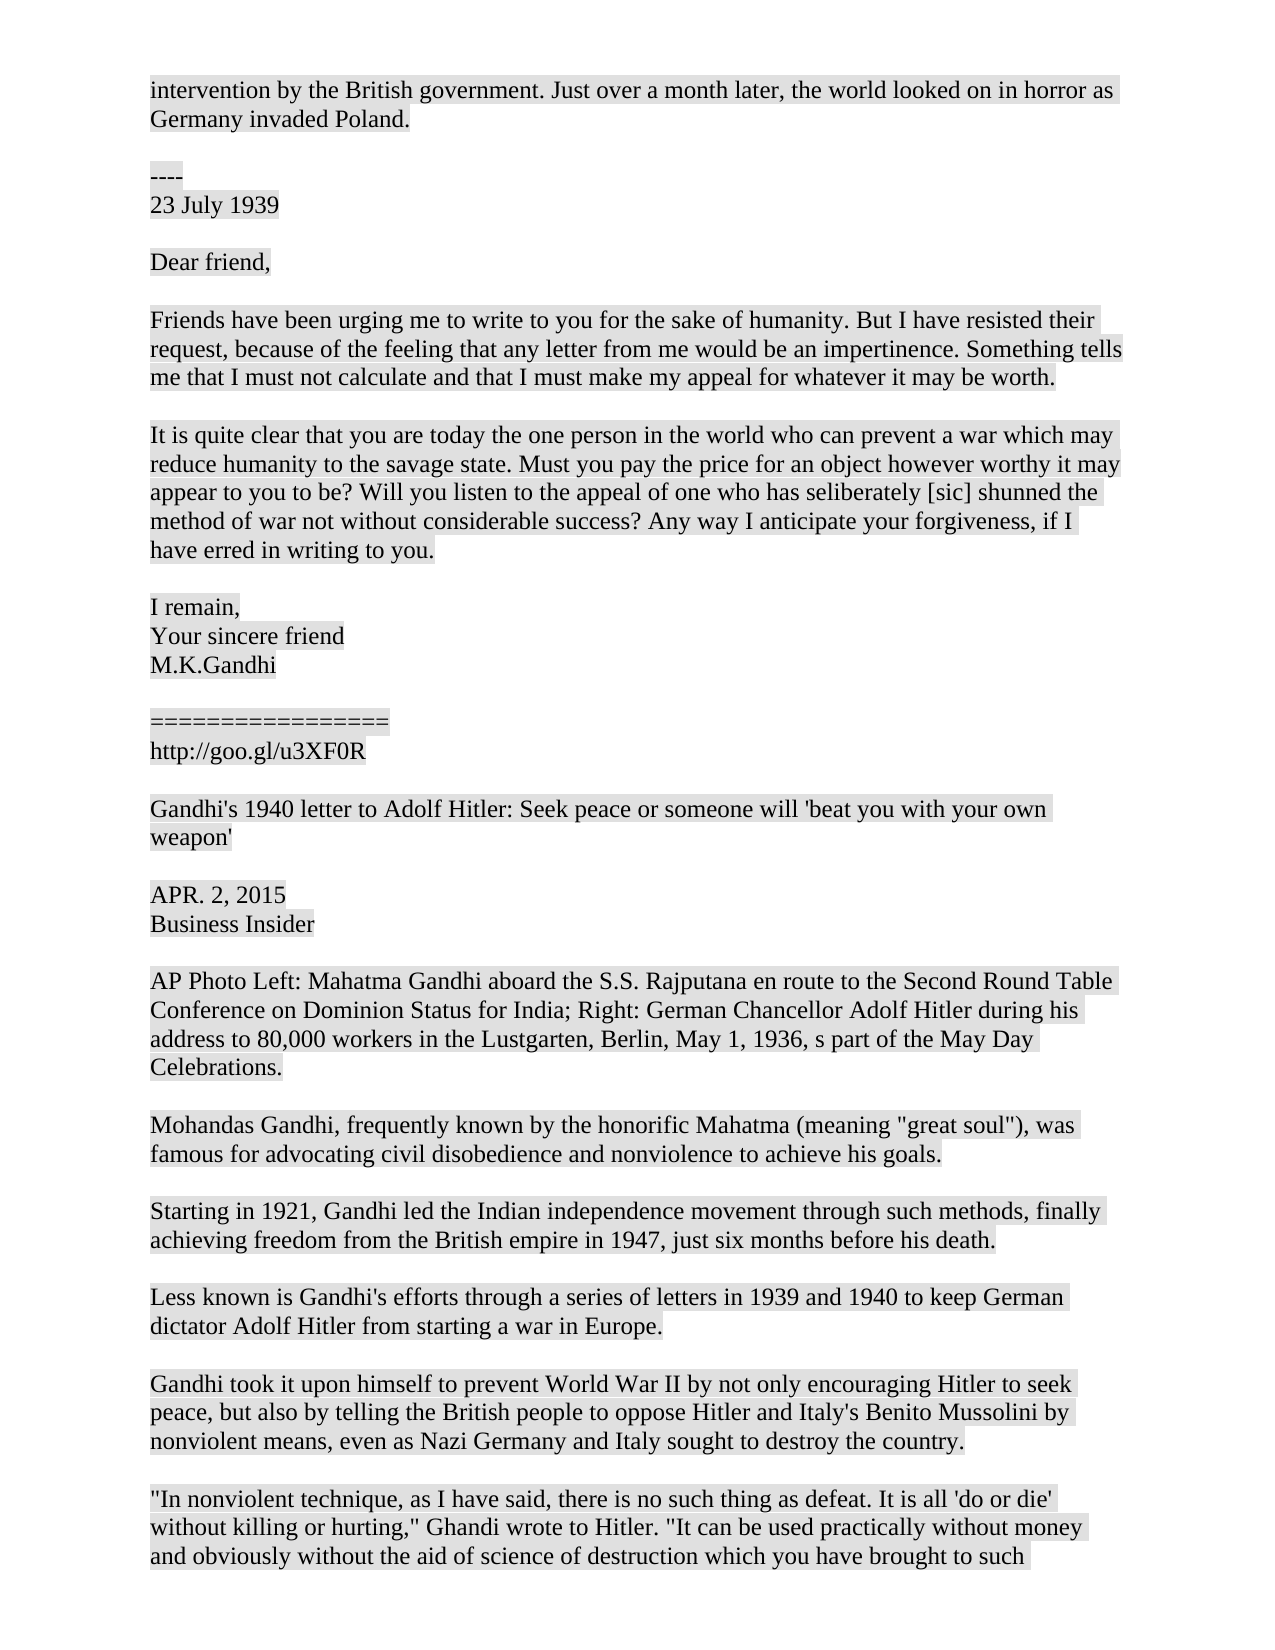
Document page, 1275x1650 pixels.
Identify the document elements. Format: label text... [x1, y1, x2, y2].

text intervention by the British government. Just over a month later, the world looked on in horror as Germany invaded Poland. ---- 23 July 1939 Dear friend, Friends have been urging me to write to you for the sake of humanity. But I have resisted their request, because of the feeling that any letter from me would be an impertinence. Something tells me that I must not calculate and that I must make my appeal for whatever it may be worth. It is quite clear that you are today the one person in the world who can prevent a war which may reduce humanity to the savage state. Must you pay the price for an object however worthy it may appear to you to be? Will you listen to the appeal of one who has seliberately [sic] shunned the method of war not without considerable success? Any way I anticipate your forgiveness, if I have erred in writing to you. I remain, Your sincere friend M.K.Gandhi ================= http://goo.gl/u3XF0R Gandhi's 1940 letter to Adolf Hitler: Seek peace or someone will 'beat you with your own weapon' APR. 2, 2015 Business Insider AP Photo Left: Mahatma Gandhi aboard the S.S. Rajputana en route to the Second Round Table Conference on Dominion Status for India; Right: German Chancellor Adolf Hitler during his address to 80,000 workers in the Lustgarten, Berlin, May 1, 1936, s part of the May Day Celebrations. Mohandas Gandhi, frequently known by the honorific Mahatma (meaning "great soul"), was famous for advocating civil disobedience and nonviolence to achieve his goals. Starting in 1921, Gandhi led the Indian independence movement through such methods, finally achieving freedom from the British empire in 1947, just six months before his death. Less known is Gandhi's efforts through a series of letters in 1939 and 1940 to keep German dictator Adolf Hitler from starting a war in Europe. Gandhi took it upon himself to prevent World War II by not only encouraging Hitler to seek peace, but also by telling the British people to oppose Hitler and Italy's Benito Mussolini by nonviolent means, even as Nazi Germany and Italy sought to destroy the country. "In nonviolent technique, as I have said, there is no such thing as defeat. It is all 'do or die' without killing or hurting," Ghandi wrote to Hitler. "It can be used practically without money and obviously without the aid of science of destruction which you have brought to such [150, 75, 1125, 1570]
